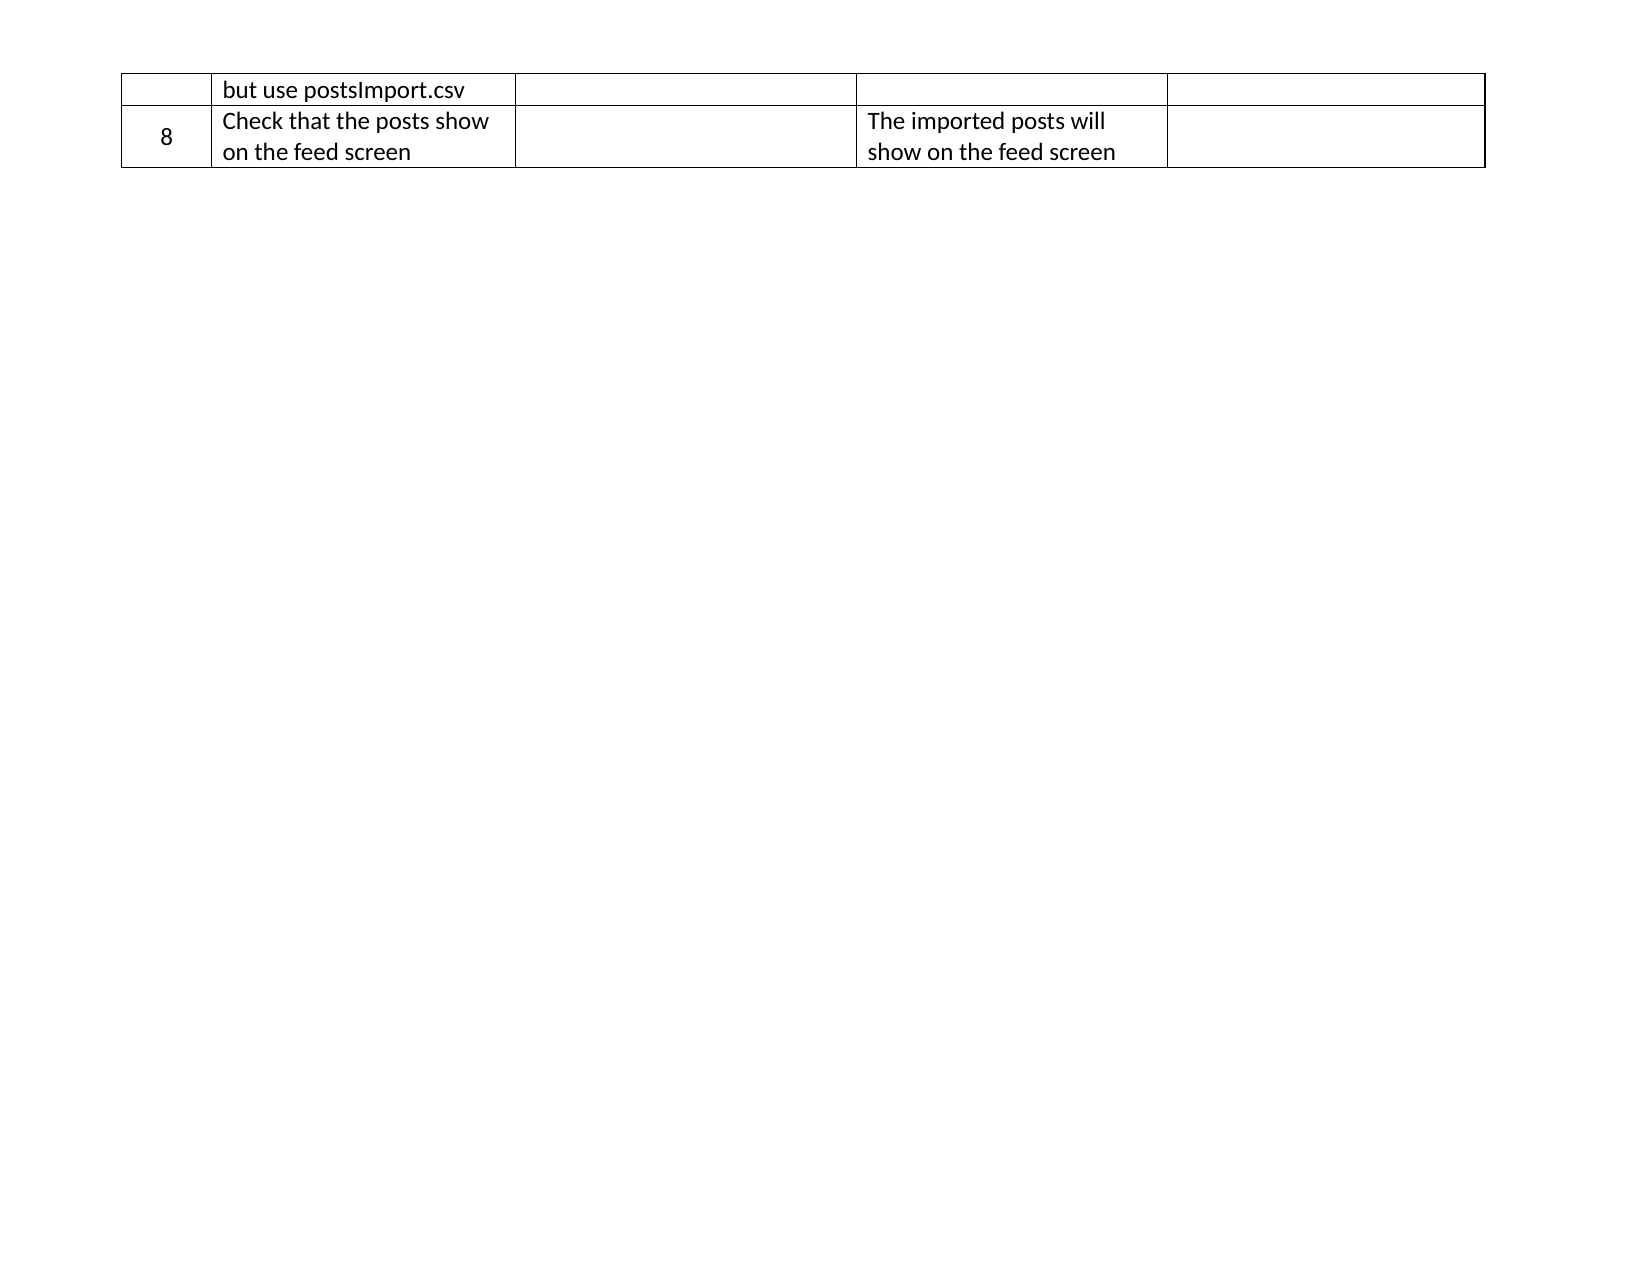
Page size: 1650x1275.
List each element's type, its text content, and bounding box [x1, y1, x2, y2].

table_cell Check that the posts show on the feed screen [212, 106, 515, 167]
table_cell [516, 74, 856, 104]
table_cell but use postsImport.csv [212, 74, 515, 104]
table_cell The imported posts will show on the feed screen [857, 106, 1167, 167]
table_cell [1168, 74, 1484, 104]
table_cell [122, 74, 211, 104]
table_cell 8 [122, 106, 211, 167]
table_cell [516, 106, 856, 167]
table_cell [857, 74, 1167, 104]
table_cell [1168, 106, 1484, 167]
